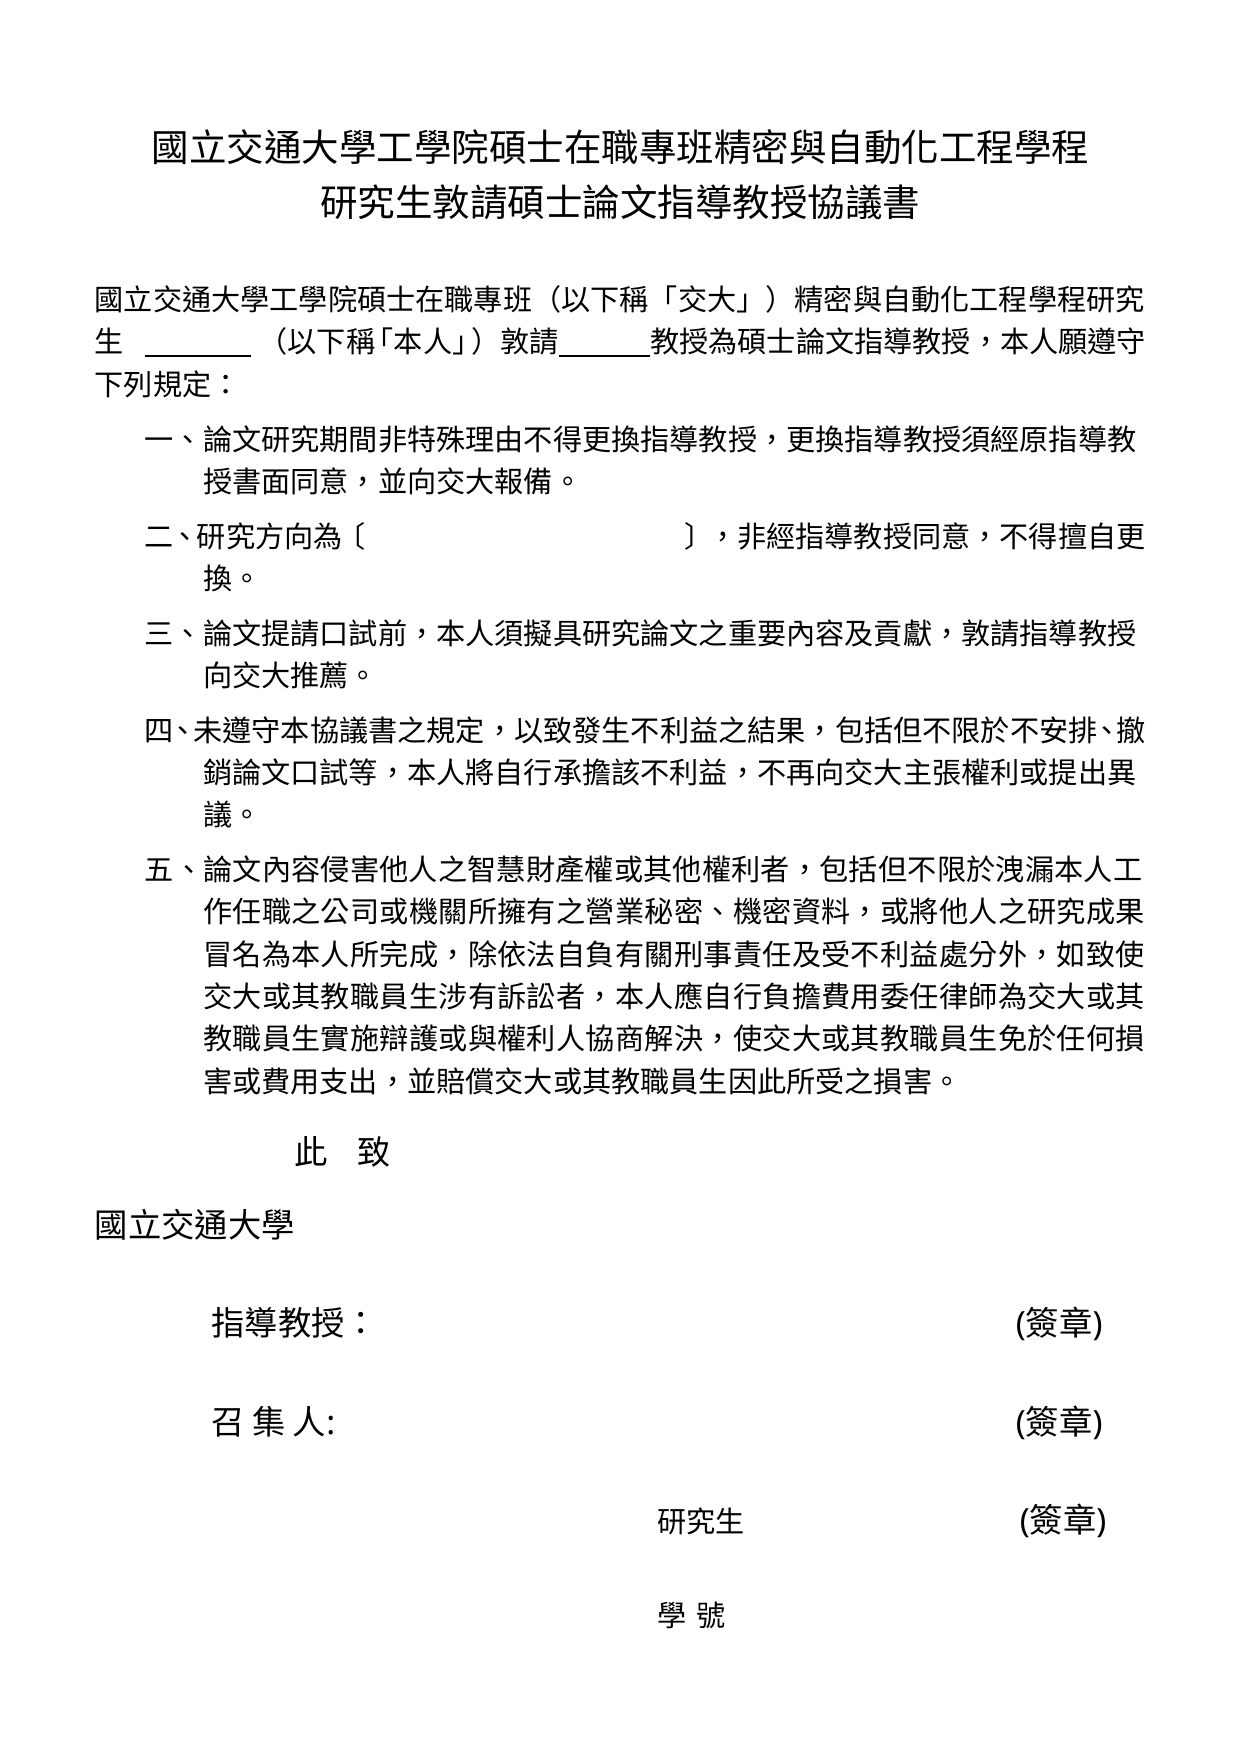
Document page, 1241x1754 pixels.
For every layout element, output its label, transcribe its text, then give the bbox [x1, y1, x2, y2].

text 研究生 (簽章) [94, 1494, 1146, 1542]
text 學號 [94, 1592, 1146, 1634]
text 二、研究方向為〔 〕，非經指導教授同意，不得擅自更換。 [144, 513, 1146, 598]
text 四、未遵守本協議書之規定，以致發生不利益之結果，包括但不限於不安排、撤銷論文口試等，本人將自行承擔該不利益，不再向交大主張權利或提出異議。 [144, 707, 1146, 834]
text 五、論文內容侵害他人之智慧財產權或其他權利者，包括但不限於洩漏本人工作任職之公司或機關所擁有之營業秘密、機密資料，或將他人之研究成果冒名為本人所完成，除依法自負有關刑事責任及受不利益處分外，如致使交大或其教職員生涉有訴訟者，本人應自行負擔費用委任律師為交大或其教職員生實施辯護或與權利人協商解決，使交大或其教職員生免於任何損害或費用支出，並賠償交大或其教職員生因此所受之損害。 [144, 847, 1146, 1101]
text 一、論文研究期間非特殊理由不得更換指導教授，更換指導教授須經原指導教授書面同意，並向交大報備。 [144, 416, 1146, 501]
text 三、論文提請口試前，本人須擬具研究論文之重要內容及貢獻，敦請指導教授向交大推薦。 [144, 610, 1146, 695]
text 指導教授： (簽章) [94, 1297, 1146, 1345]
text 研究生敦請碩士論文指導教授協議書 [94, 172, 1146, 227]
text 國立交通大學 [94, 1199, 1146, 1247]
text 國立交通大學工學院碩士在職專班（以下稱「交大」）精密與自動化工程學程研究生 （以下稱「本人」）敦請 教授為碩士論文指導教授，本人願遵守下列規定： [94, 277, 1146, 404]
text 召 集 人: (簽章) [94, 1395, 1146, 1444]
text 此 致 [94, 1126, 1146, 1174]
text 國立交通大學工學院碩士在職專班精密與自動化工程學程 [94, 118, 1146, 172]
